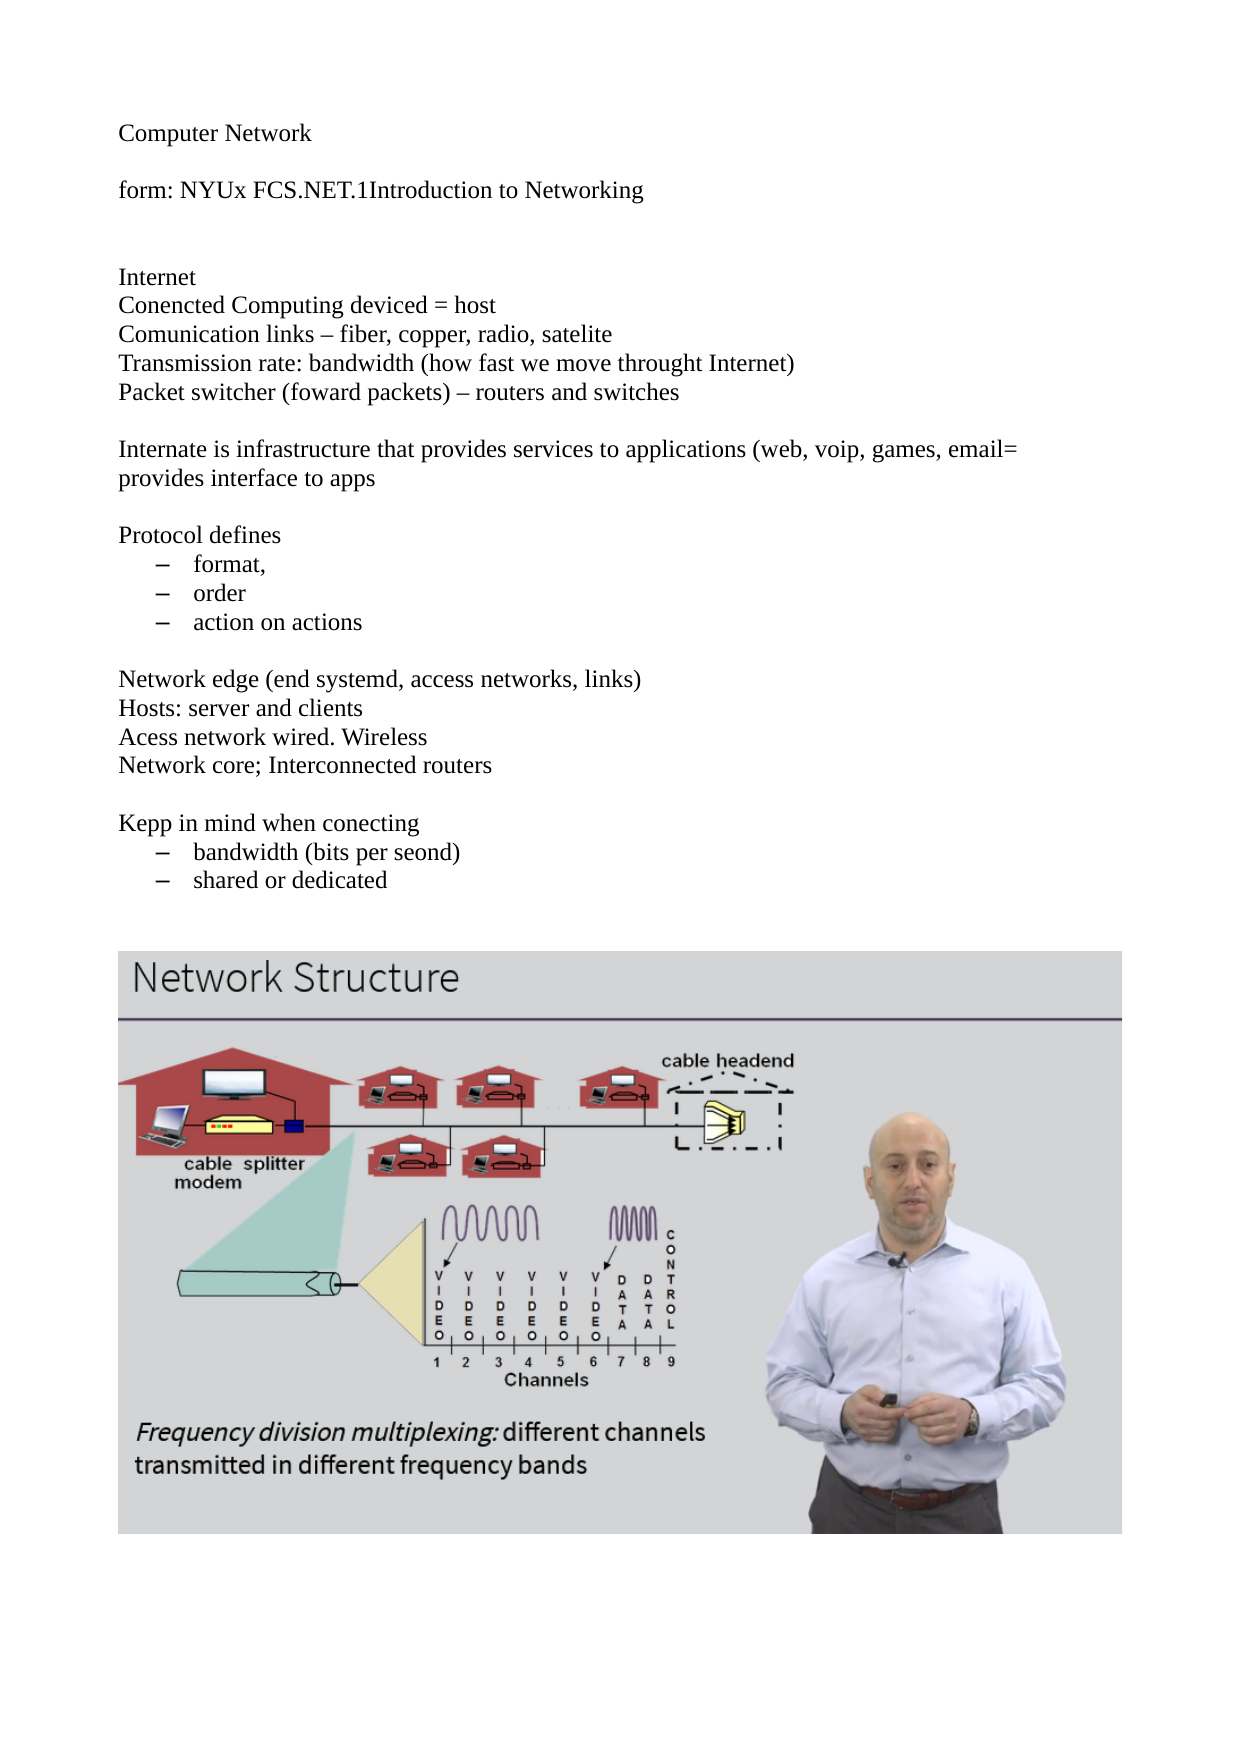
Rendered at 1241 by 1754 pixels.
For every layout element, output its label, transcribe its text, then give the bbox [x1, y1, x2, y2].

text Internet [118, 262, 1122, 291]
text Internate is infrastructure that provides services to applications (web, voip, games, email= provides interface to apps [118, 434, 1122, 492]
list bandwidth (bits per seond) [156, 837, 1122, 866]
text Network core; Interconnected routers [118, 751, 1122, 779]
picture [118, 951, 1123, 1534]
text Network edge (end systemd, access networks, links) [118, 664, 1122, 693]
list action on actions [156, 607, 1122, 636]
text Packet switcher (foward packets) – routers and switches [118, 377, 1122, 406]
text Computer Network [118, 118, 1122, 147]
text Comunication links – fiber, copper, radio, satelite [118, 319, 1122, 348]
text Kepp in mind when conecting [118, 808, 1122, 837]
text Hosts: server and clients [118, 693, 1122, 722]
text form: NYUx FCS.NET.1Introduction to Networking [118, 176, 1122, 204]
list order [156, 578, 1122, 607]
text Conencted Computing deviced = host [118, 291, 1122, 319]
text Protocol defines [118, 521, 1122, 549]
text Acess network wired. Wireless [118, 722, 1122, 751]
list shared or dedicated [156, 866, 1122, 894]
list format, [156, 549, 1122, 578]
text Transmission rate: bandwidth (how fast we move throught Internet) [118, 348, 1122, 377]
